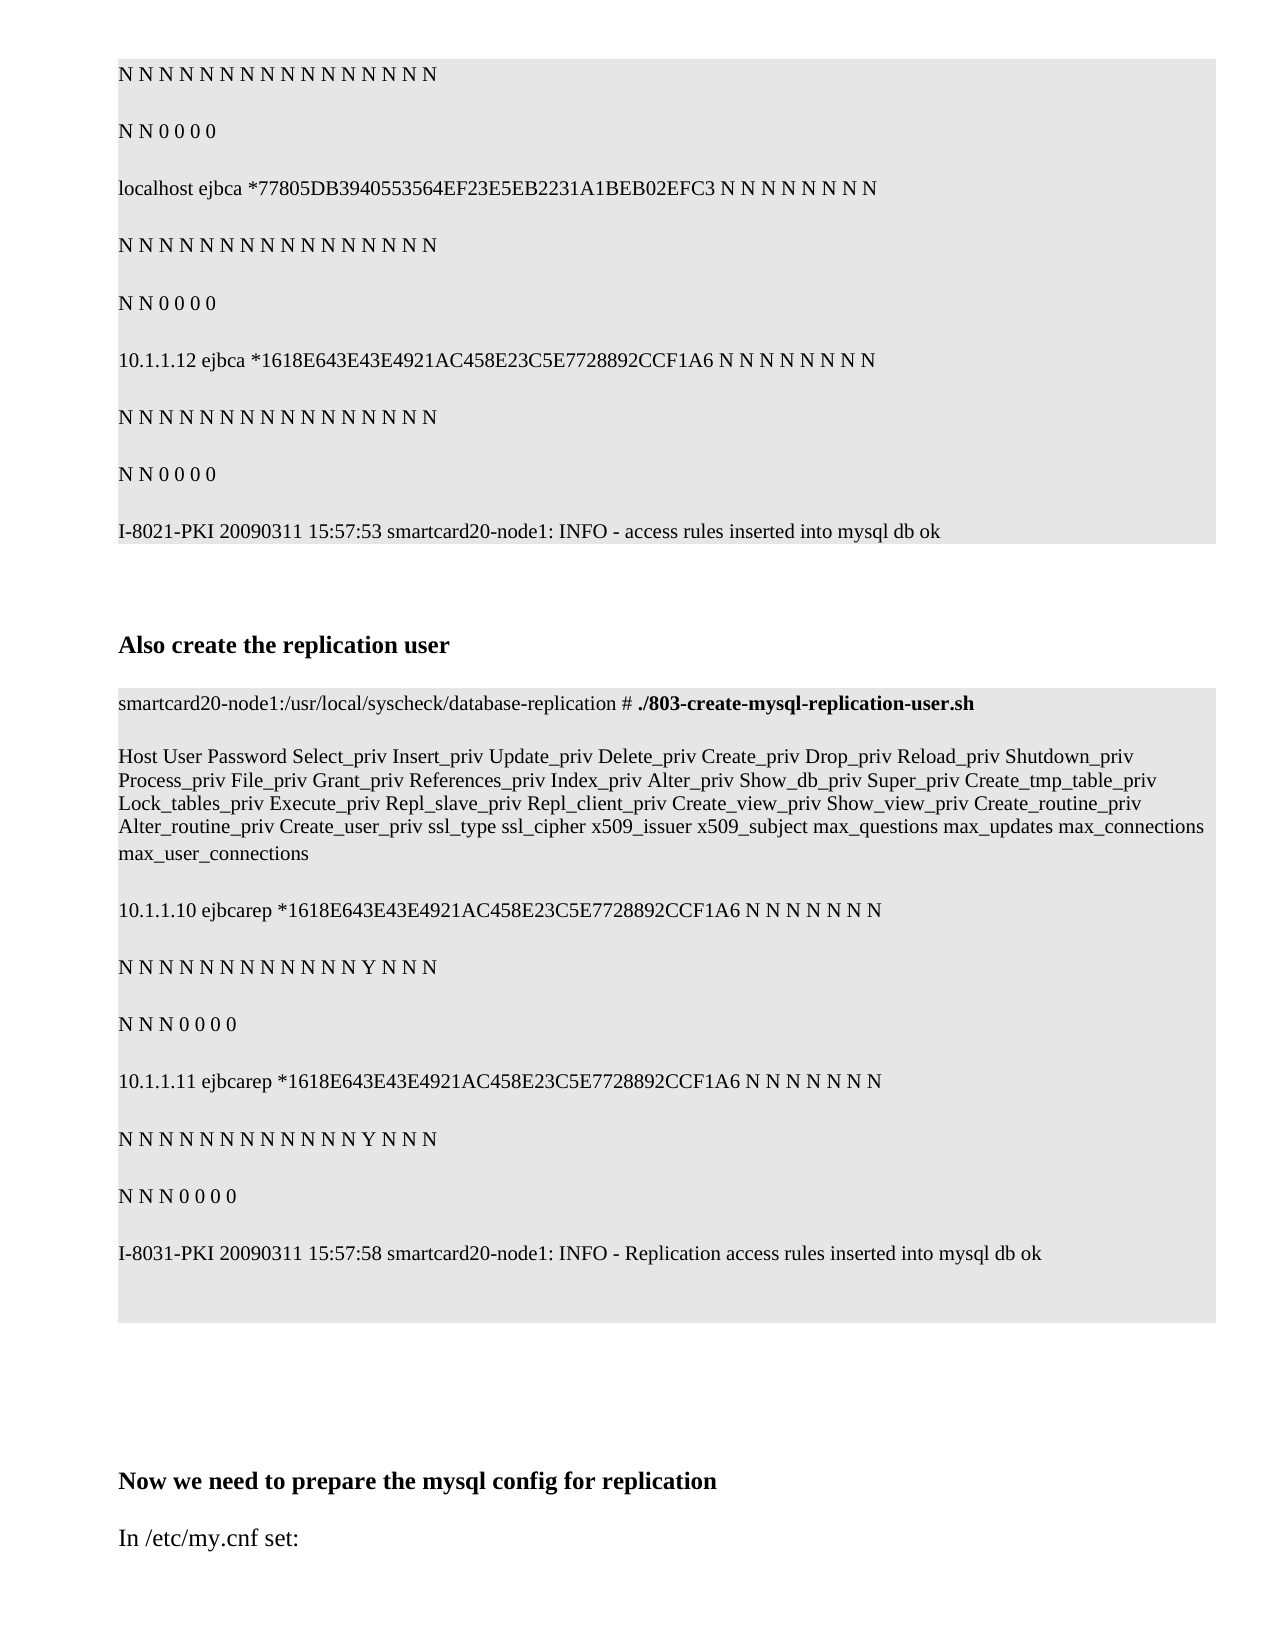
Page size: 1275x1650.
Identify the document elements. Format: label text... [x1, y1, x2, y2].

text N N 0 0 0 0 [118, 116, 1216, 144]
text N N N N N N N N N N N N N N N N [118, 231, 1216, 258]
text N N 0 0 0 0 [118, 459, 1216, 487]
text 10.1.1.11 ejbcarep *1618E643E43E4921AC458E23C5E7728892CCF1A6 N N N N N N N [118, 1067, 1216, 1094]
text Also create the replication user [118, 631, 1216, 659]
text In /etc/my.cnf set: [118, 1524, 1216, 1552]
text N N N N N N N N N N N N N N N N [118, 402, 1216, 430]
text 10.1.1.12 ejbca *1618E643E43E4921AC458E23C5E7728892CCF1A6 N N N N N N N N [118, 345, 1216, 373]
text N N N N N N N N N N N N Y N N N [118, 952, 1216, 980]
text N N N 0 0 0 0 [118, 1009, 1216, 1037]
text N N N N N N N N N N N N Y N N N [118, 1124, 1216, 1151]
text localhost ejbca *77805DB3940553564EF23E5EB2231A1BEB02EFC3 N N N N N N N N [118, 173, 1216, 201]
text N N N N N N N N N N N N N N N N [118, 59, 1216, 87]
text I-8021-PKI 20090311 15:57:53 smartcard20-node1: INFO - access rules inserted into mysql db ok [118, 517, 1216, 544]
text smartcard20-node1:/usr/local/syscheck/database-replication # ./803-create-mysql-replication-user.sh [118, 688, 1216, 716]
text N N 0 0 0 0 [118, 288, 1216, 316]
text Now we need to prepare the mysql config for replication [118, 1467, 1216, 1494]
text N N N 0 0 0 0 [118, 1181, 1216, 1209]
text 10.1.1.10 ejbcarep *1618E643E43E4921AC458E23C5E7728892CCF1A6 N N N N N N N [118, 895, 1216, 923]
text I-8031-PKI 20090311 15:57:58 smartcard20-node1: INFO - Replication access rules inserted into mysql db ok [118, 1238, 1216, 1266]
text Host User Password Select_priv Insert_priv Update_priv Delete_priv Create_priv Drop_priv Reload_priv Shutdown_priv Process_priv File_priv Grant_priv References_priv Index_priv Alter_priv Show_db_priv Super_priv Create_tmp_table_priv Lock_tables_priv Execute_priv Repl_slave_priv Repl_client_priv Create_view_priv Show_view_priv Create_routine_priv Alter_routine_priv Create_user_priv ssl_type ssl_cipher x509_issuer x509_subject max_questions max_updates max_connections max_user_connections [118, 745, 1216, 866]
